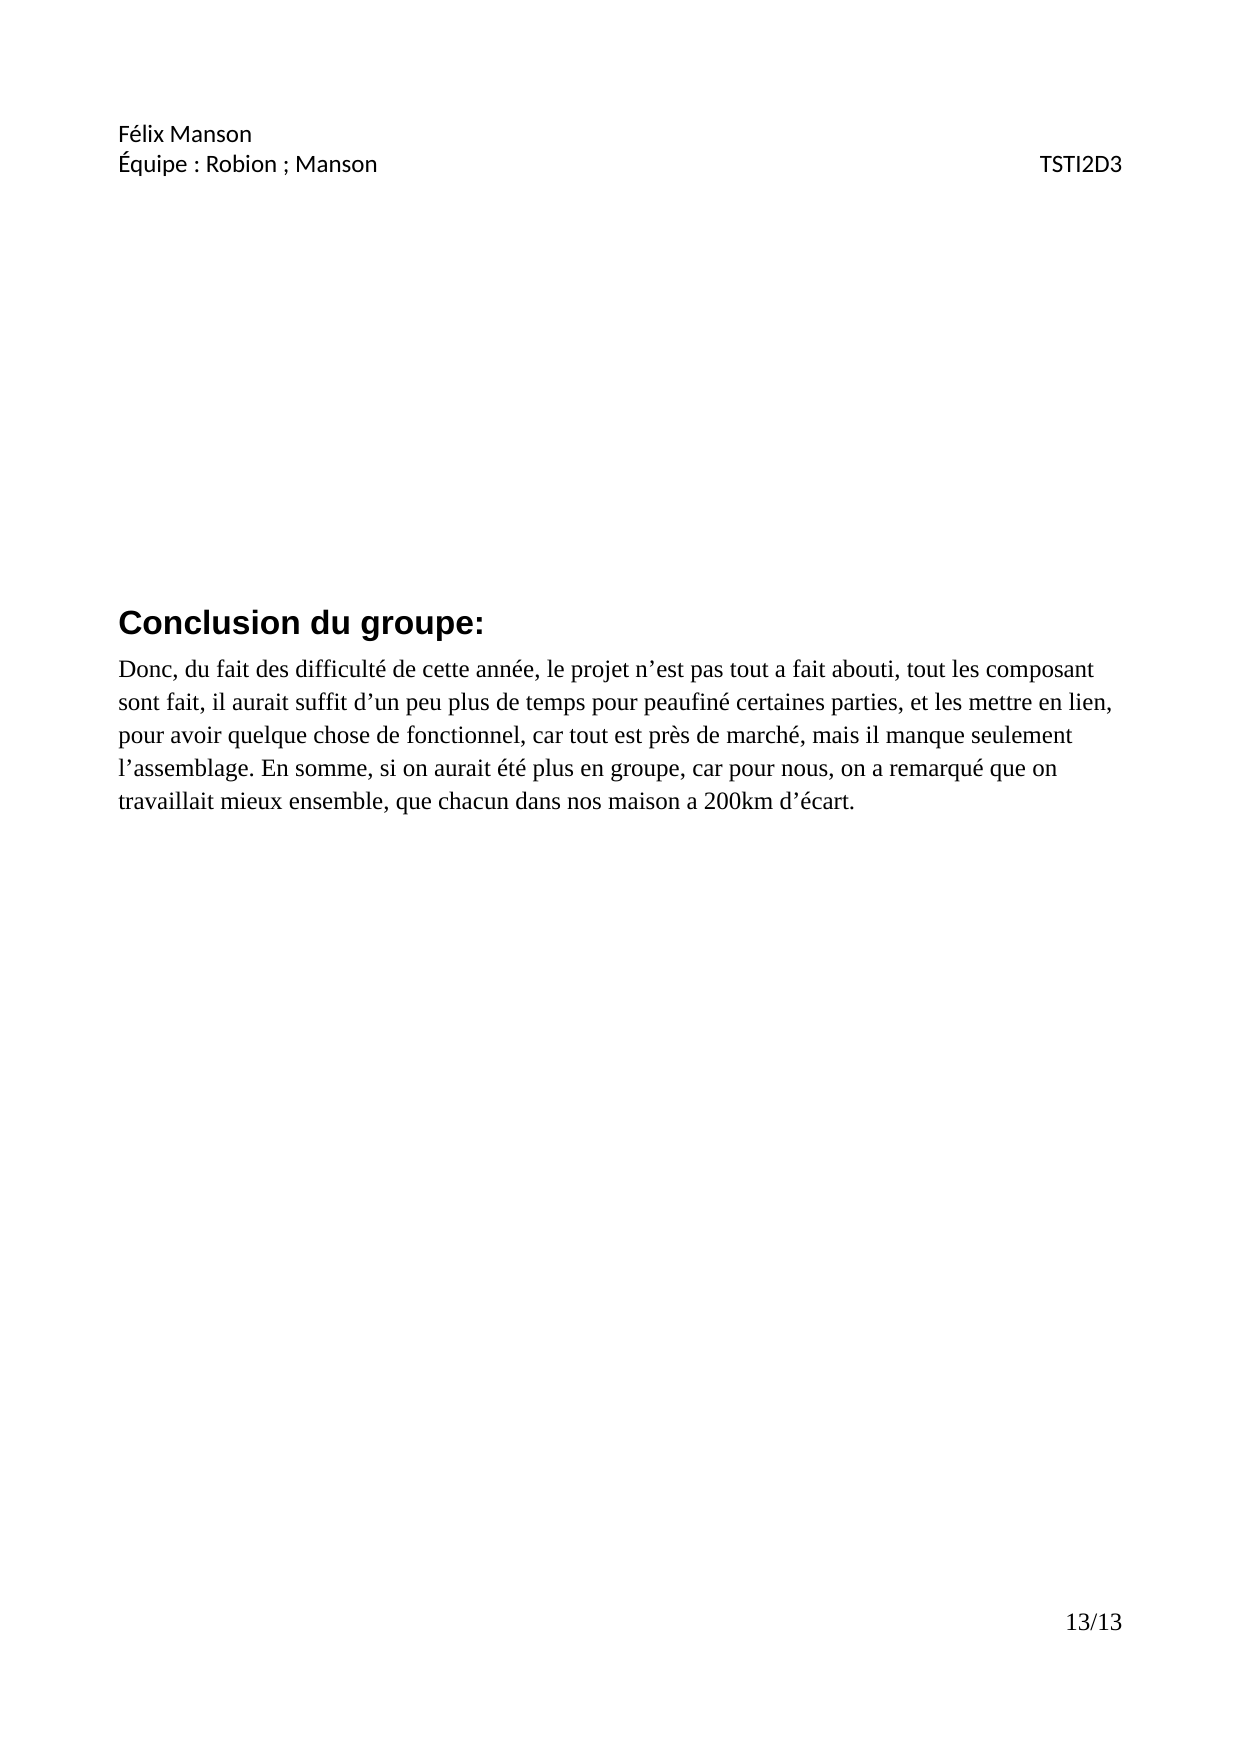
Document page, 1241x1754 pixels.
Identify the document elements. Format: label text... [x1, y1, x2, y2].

text Donc, du fait des difficulté de cette année, le projet n’est pas tout a fait abouti, tout les composant sont fait, il aurait suffit d’un peu plus de temps pour peaufiné certaines parties, et les mettre en lien, pour avoir quelque chose de fonctionnel, car tout est près de marché, mais il manque seulement l’assemblage. En somme, si on aurait été plus en groupe, car pour nous, on a remarqué que on travaillait mieux ensemble, que chacun dans nos maison a 200km d’écart. [118, 654, 1122, 815]
subtitle Conclusion du groupe: [118, 603, 1122, 642]
